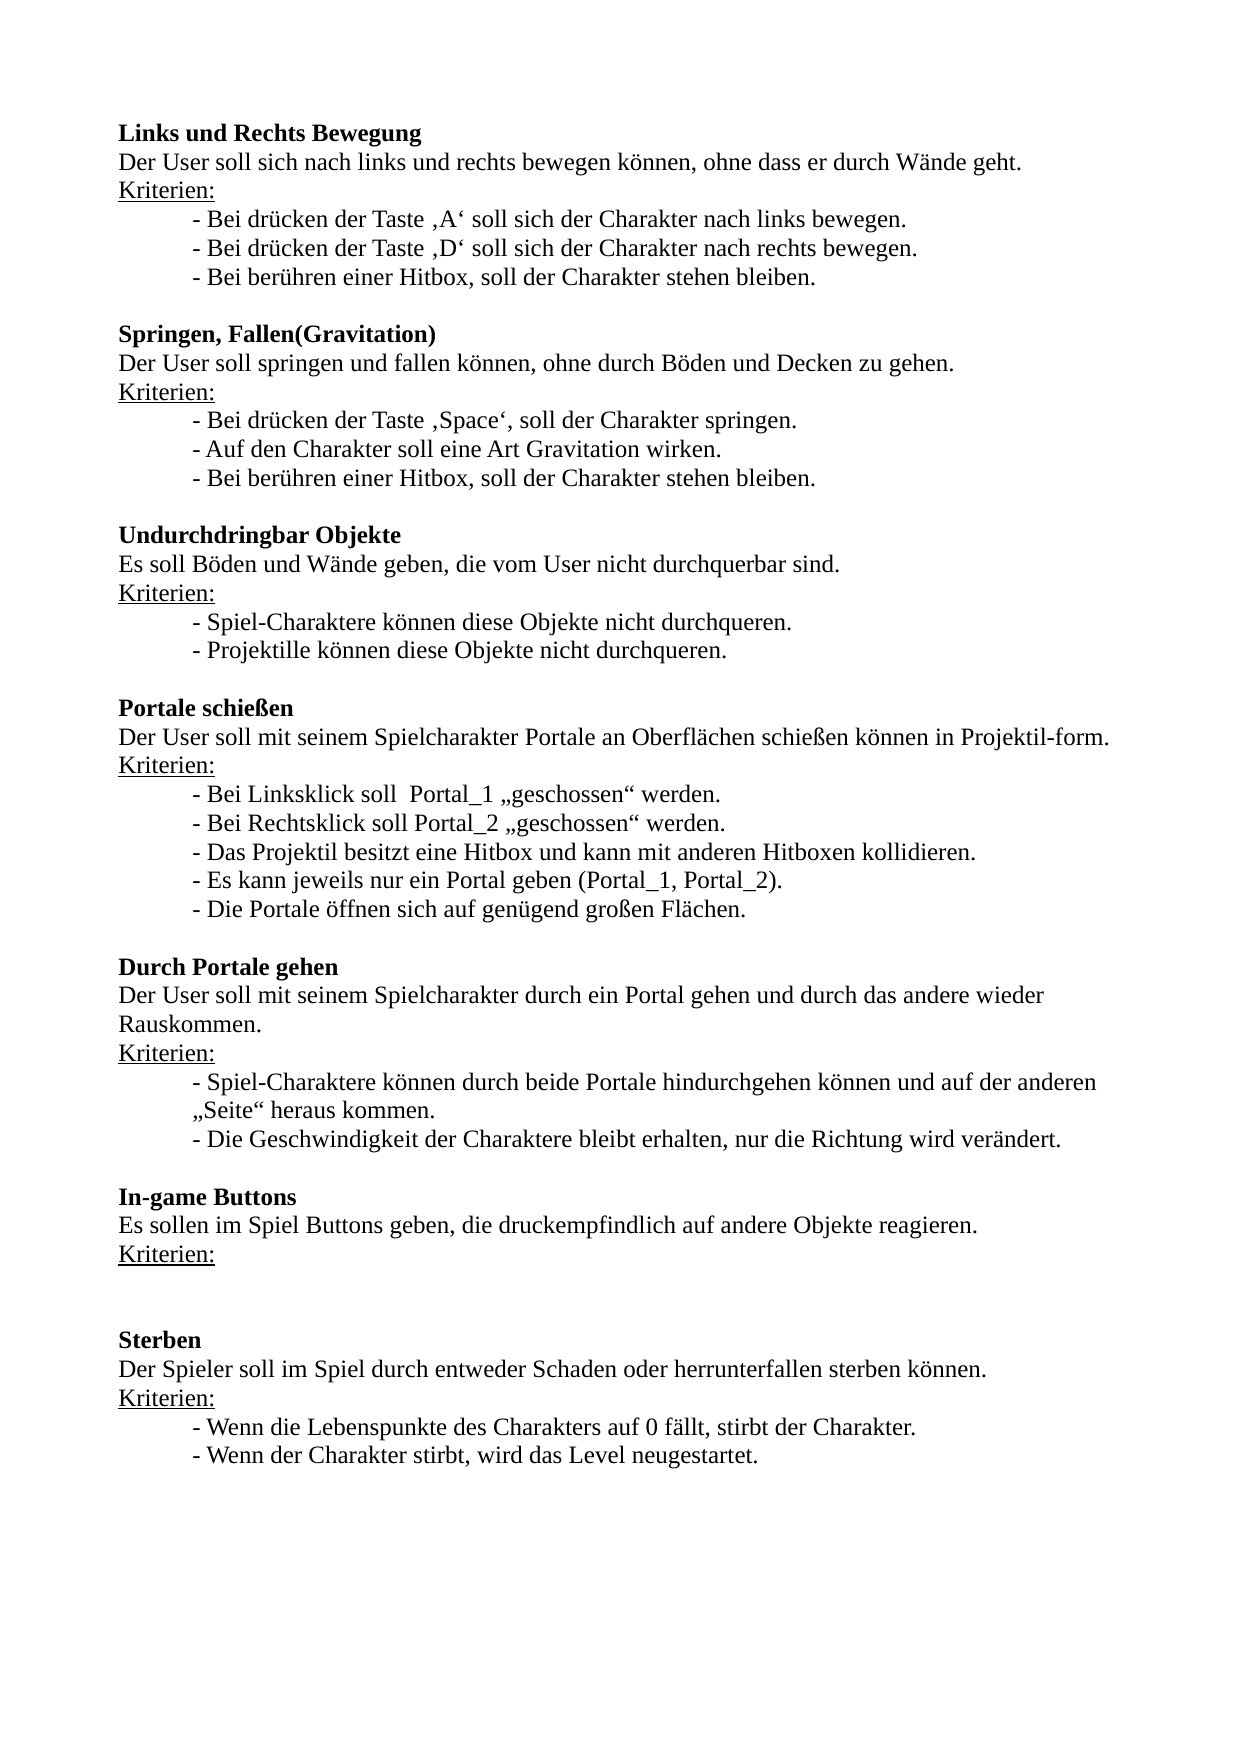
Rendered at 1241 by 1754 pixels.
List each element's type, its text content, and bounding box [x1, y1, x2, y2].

text Kriterien: [118, 1383, 1122, 1412]
text - Auf den Charakter soll eine Art Gravitation wirken. [192, 434, 1122, 463]
text - Wenn die Lebenspunkte des Charakters auf 0 fällt, stirbt der Charakter. [192, 1412, 1122, 1441]
text Es sollen im Spiel Buttons geben, die druckempfindlich auf andere Objekte reagieren. [118, 1211, 1122, 1239]
text Portale schießen [118, 693, 1122, 722]
text Kriterien: [118, 751, 1122, 779]
text - Bei berühren einer Hitbox, soll der Charakter stehen bleiben. [192, 463, 1122, 492]
text - Spiel-Charaktere können durch beide Portale hindurchgehen können und auf der anderen „Seite“ heraus kommen. [192, 1067, 1122, 1124]
text - Bei berühren einer Hitbox, soll der Charakter stehen bleiben. [192, 262, 1122, 291]
text Durch Portale gehen [118, 952, 1122, 981]
text Der Spieler soll im Spiel durch entweder Schaden oder herrunterfallen sterben können. [118, 1354, 1122, 1383]
text - Bei Linksklick soll Portal_1 „geschossen“ werden. [192, 779, 1122, 808]
text Kriterien: [118, 1239, 1122, 1268]
text - Projektille können diese Objekte nicht durchqueren. [192, 636, 1122, 664]
text Springen, Fallen(Gravitation) [118, 319, 1122, 348]
text - Wenn der Charakter stirbt, wird das Level neugestartet. [192, 1441, 1122, 1469]
text - Es kann jeweils nur ein Portal geben (Portal_1, Portal_2). [192, 866, 1122, 894]
text Links und Rechts Bewegung [118, 118, 1122, 147]
text - Die Portale öffnen sich auf genügend großen Flächen. [192, 894, 1122, 923]
text Sterben [118, 1326, 1122, 1354]
text Undurchdringbar Objekte [118, 521, 1122, 549]
text Der User soll springen und fallen können, ohne durch Böden und Decken zu gehen. [118, 348, 1122, 377]
text - Bei drücken der Taste ‚A‘ soll sich der Charakter nach links bewegen. [192, 204, 1122, 233]
text Kriterien: [118, 1038, 1122, 1067]
text - Bei drücken der Taste ‚Space‘, soll der Charakter springen. [192, 406, 1122, 434]
text Kriterien: [118, 578, 1122, 607]
text Der User soll sich nach links und rechts bewegen können, ohne dass er durch Wände geht. [118, 147, 1122, 176]
text - Spiel-Charaktere können diese Objekte nicht durchqueren. [192, 607, 1122, 636]
text Der User soll mit seinem Spielcharakter Portale an Oberflächen schießen können in Projektil-form. [118, 722, 1122, 751]
text In-game Buttons [118, 1182, 1122, 1211]
text Kriterien: [118, 176, 1122, 204]
text - Bei drücken der Taste ‚D‘ soll sich der Charakter nach rechts bewegen. [192, 233, 1122, 262]
text Der User soll mit seinem Spielcharakter durch ein Portal gehen und durch das andere wieder Rauskommen. [118, 981, 1122, 1038]
text - Das Projektil besitzt eine Hitbox und kann mit anderen Hitboxen kollidieren. [192, 837, 1122, 866]
text Kriterien: [118, 377, 1122, 406]
text - Die Geschwindigkeit der Charaktere bleibt erhalten, nur die Richtung wird verändert. [192, 1124, 1122, 1153]
text - Bei Rechtsklick soll Portal_2 „geschossen“ werden. [192, 808, 1122, 837]
text Es soll Böden und Wände geben, die vom User nicht durchquerbar sind. [118, 549, 1122, 578]
